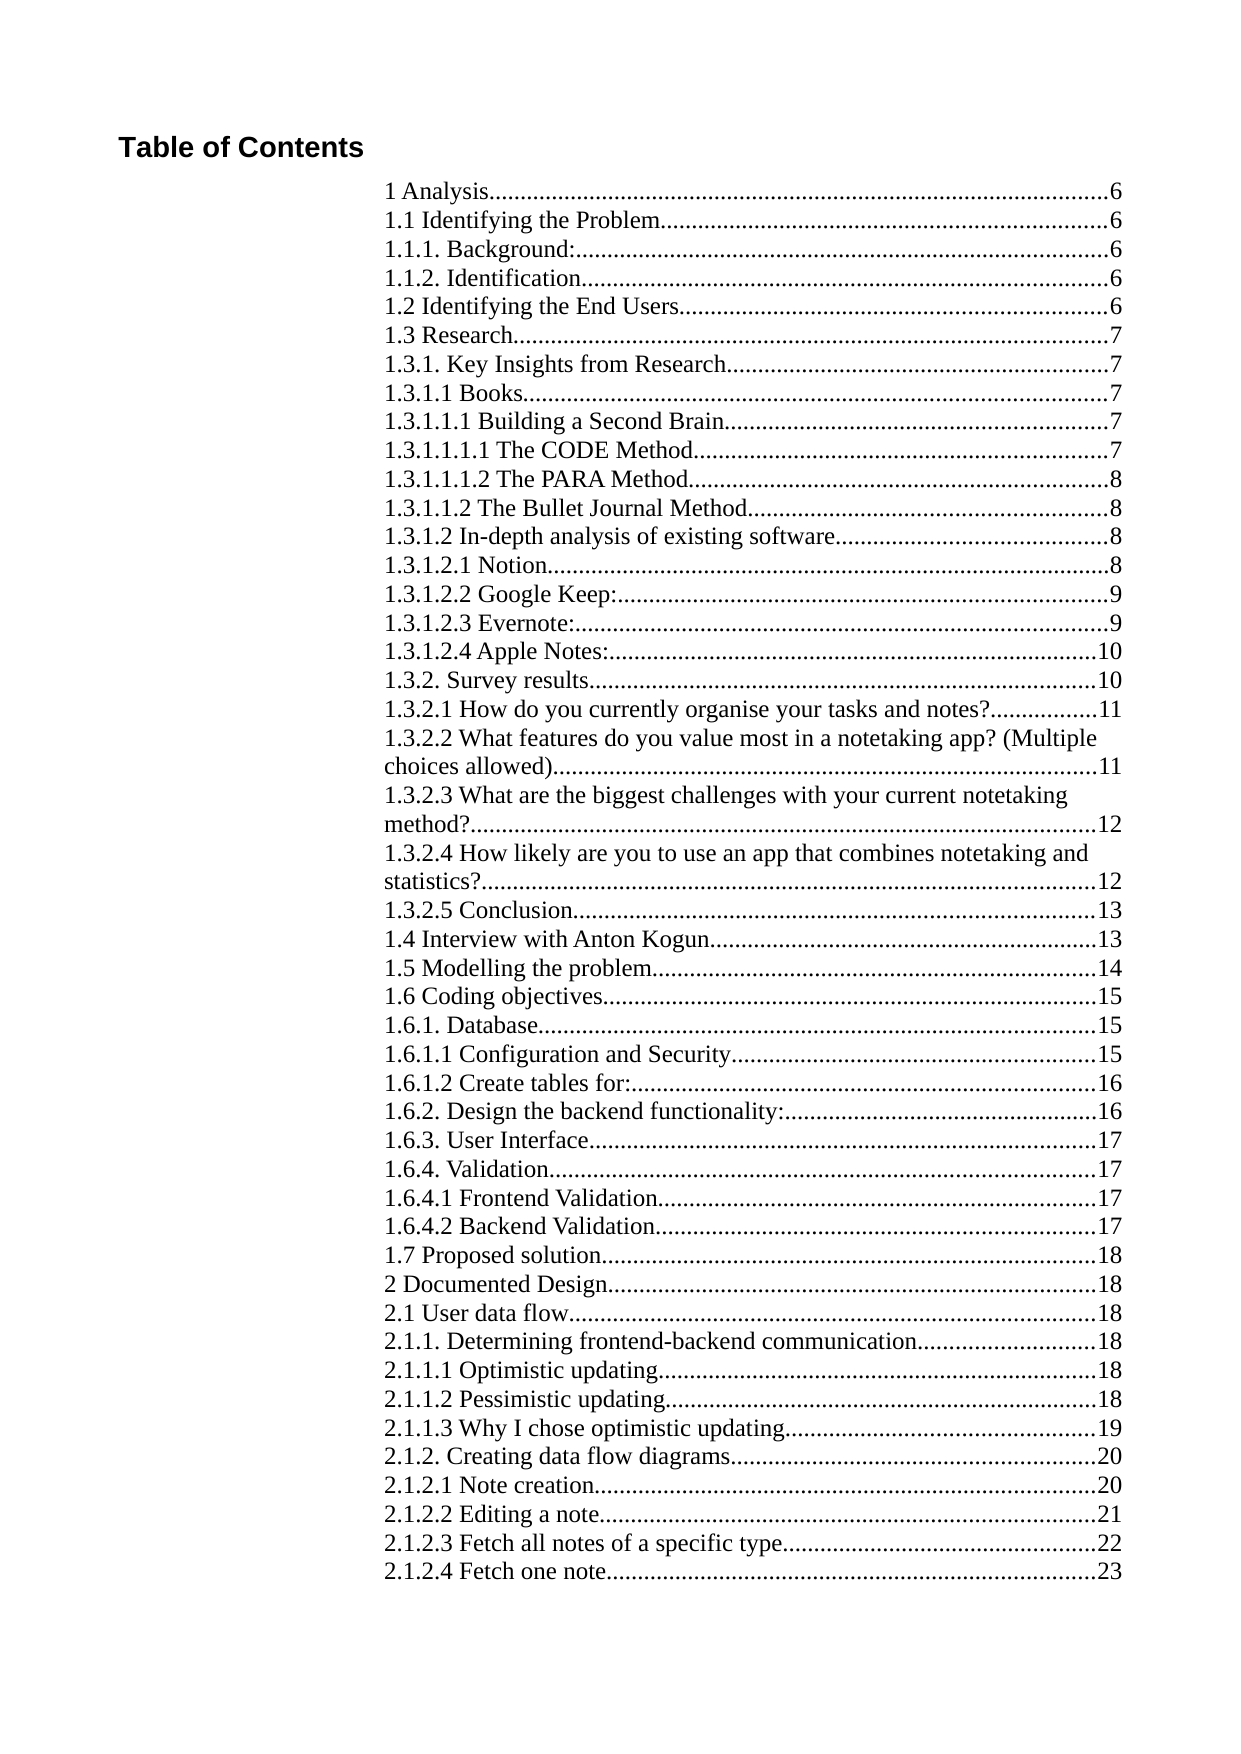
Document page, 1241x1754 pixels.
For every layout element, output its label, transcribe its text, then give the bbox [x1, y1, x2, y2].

text 1.3.1.2.4 Apple Notes: 10 [384, 636, 1122, 665]
text 1.3.2. Survey results 10 [384, 665, 1122, 694]
text 2.1.2.4 Fetch one note 23 [384, 1556, 1122, 1585]
text 1.3.1.1 Books 7 [384, 378, 1122, 406]
text 1.6.4.2 Backend Validation 17 [384, 1211, 1122, 1240]
text 1.3.1.2.2 Google Keep: 9 [384, 579, 1122, 608]
text 1.6.4.1 Frontend Validation 17 [384, 1183, 1122, 1211]
text 1.6.1.2 Create tables for: 16 [384, 1068, 1122, 1096]
text 2.1.2.1 Note creation 20 [384, 1470, 1122, 1499]
text 1.6.2. Design the backend functionality: 16 [384, 1096, 1122, 1125]
text 1.3.2.2 What features do you value most in a notetaking app? (Multiple choices allowed) 11 [384, 723, 1122, 780]
subtitle Table of Contents [118, 131, 1122, 164]
text 2.1.2. Creating data flow diagrams 20 [384, 1441, 1122, 1470]
text 1.5 Modelling the problem 14 [384, 953, 1122, 981]
text 1.3.2.3 What are the biggest challenges with your current notetaking method? 12 [384, 780, 1122, 838]
text 1.3.1.1.1 Building a Second Brain 7 [384, 406, 1122, 435]
text 1.6.3. User Interface 17 [384, 1125, 1122, 1154]
text 1.1.1. Background: 6 [384, 234, 1122, 263]
text 1.3.1.2 In-depth analysis of existing software 8 [384, 521, 1122, 550]
text 1.3.1.1.1.2 The PARA Method 8 [384, 464, 1122, 493]
text 1.3 Research 7 [384, 320, 1122, 349]
text 1.4 Interview with Anton Kogun 13 [384, 924, 1122, 953]
text 2 Documented Design 18 [384, 1269, 1122, 1298]
text 1.3.1.1.1.1 The CODE Method 7 [384, 435, 1122, 464]
text 1.1 Identifying the Problem 6 [384, 205, 1122, 234]
text 1.3.2.5 Conclusion 13 [384, 895, 1122, 924]
text 1.3.1.2.3 Evernote: 9 [384, 608, 1122, 636]
text 2.1.1.3 Why I chose optimistic updating 19 [384, 1413, 1122, 1441]
text 2.1.1.1 Optimistic updating 18 [384, 1355, 1122, 1384]
text 2.1.1.2 Pessimistic updating 18 [384, 1384, 1122, 1413]
text 2.1.2.3 Fetch all notes of a specific type 22 [384, 1528, 1122, 1556]
text 1.7 Proposed solution 18 [384, 1240, 1122, 1269]
text 1.2 Identifying the End Users 6 [384, 291, 1122, 320]
text 1.6 Coding objectives 15 [384, 981, 1122, 1010]
text 1.3.2.4 How likely are you to use an app that combines notetaking and statistics? 12 [384, 838, 1122, 895]
text 1 Analysis 6 [384, 176, 1122, 205]
text 2.1.1. Determining frontend-backend communication 18 [384, 1326, 1122, 1355]
text 1.6.1.1 Configuration and Security 15 [384, 1039, 1122, 1068]
text 1.3.2.1 How do you currently organise your tasks and notes? 11 [384, 694, 1122, 723]
text 1.3.1. Key Insights from Research 7 [384, 349, 1122, 378]
text 1.6.1. Database 15 [384, 1010, 1122, 1039]
text 1.3.1.1.2 The Bullet Journal Method 8 [384, 493, 1122, 521]
text 2.1 User data flow 18 [384, 1298, 1122, 1326]
text 2.1.2.2 Editing a note 21 [384, 1499, 1122, 1528]
text 1.3.1.2.1 Notion 8 [384, 550, 1122, 579]
text 1.1.2. Identification 6 [384, 263, 1122, 291]
text 1.6.4. Validation 17 [384, 1154, 1122, 1183]
